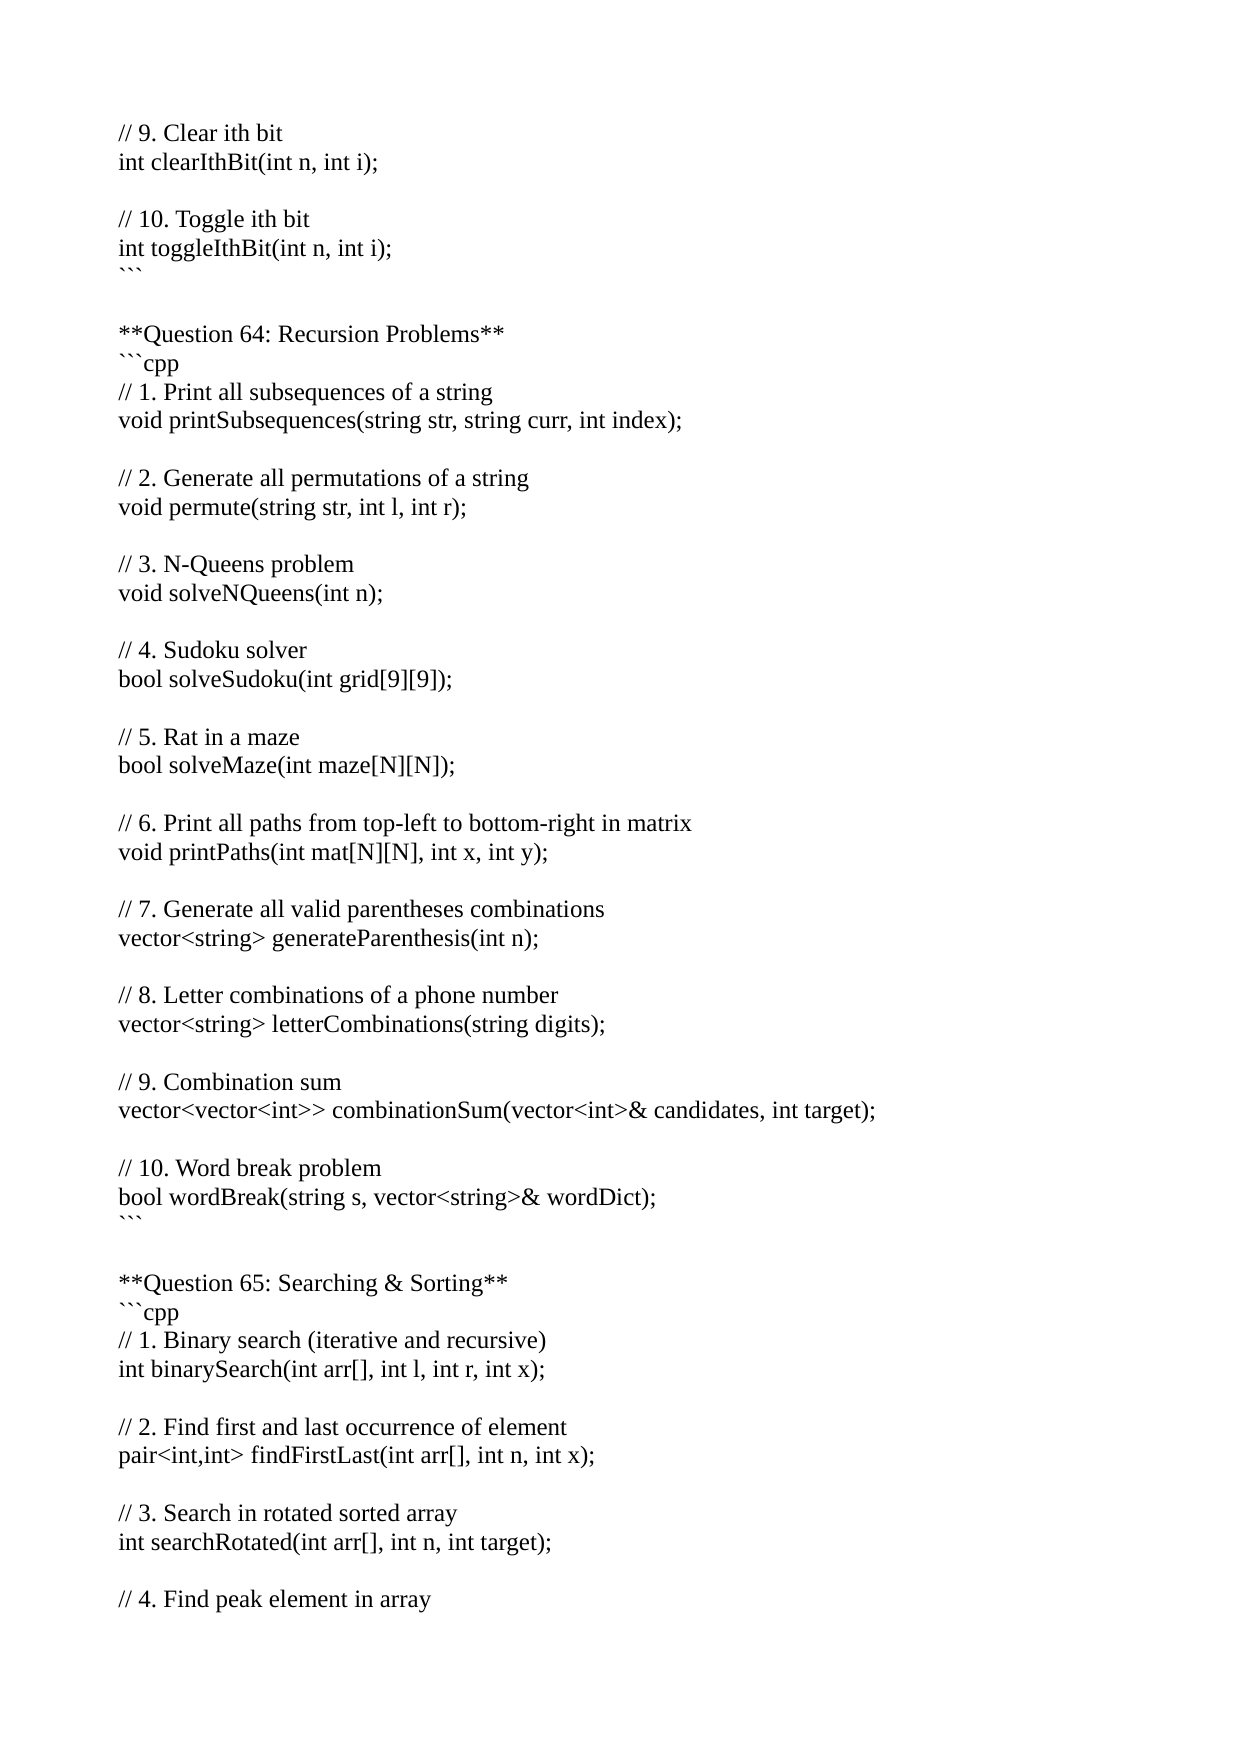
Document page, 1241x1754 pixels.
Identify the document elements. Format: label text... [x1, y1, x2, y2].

text // 10. Word break problem [118, 1153, 1122, 1182]
text void solveNQueens(int n); [118, 578, 1122, 607]
text // 9. Clear ith bit [118, 118, 1122, 147]
text // 10. Toggle ith bit [118, 204, 1122, 233]
text // 6. Print all paths from top-left to bottom-right in matrix [118, 808, 1122, 837]
text // 9. Combination sum [118, 1067, 1122, 1096]
text // 7. Generate all valid parentheses combinations [118, 894, 1122, 923]
text bool solveSudoku(int grid[9][9]); [118, 664, 1122, 693]
text int clearIthBit(int n, int i); [118, 147, 1122, 176]
text ``` [118, 1211, 1122, 1239]
text int toggleIthBit(int n, int i); [118, 233, 1122, 262]
text vector<string> letterCombinations(string digits); [118, 1009, 1122, 1038]
text pair<int,int> findFirstLast(int arr[], int n, int x); [118, 1441, 1122, 1469]
text void printPaths(int mat[N][N], int x, int y); [118, 837, 1122, 866]
text **Question 65: Searching & Sorting** [118, 1268, 1122, 1297]
text **Question 64: Recursion Problems** [118, 319, 1122, 348]
text // 8. Letter combinations of a phone number [118, 981, 1122, 1009]
text // 1. Print all subsequences of a string [118, 377, 1122, 406]
text // 4. Sudoku solver [118, 636, 1122, 664]
text // 4. Find peak element in array [118, 1584, 1122, 1613]
text void printSubsequences(string str, string curr, int index); [118, 406, 1122, 434]
text ```cpp [118, 348, 1122, 377]
text bool wordBreak(string s, vector<string>& wordDict); [118, 1182, 1122, 1211]
text int searchRotated(int arr[], int n, int target); [118, 1527, 1122, 1556]
text vector<vector<int>> combinationSum(vector<int>& candidates, int target); [118, 1096, 1122, 1124]
text vector<string> generateParenthesis(int n); [118, 923, 1122, 952]
text // 2. Find first and last occurrence of element [118, 1412, 1122, 1441]
text bool solveMaze(int maze[N][N]); [118, 751, 1122, 779]
text ```cpp [118, 1297, 1122, 1326]
text // 5. Rat in a maze [118, 722, 1122, 751]
text // 3. N-Queens problem [118, 549, 1122, 578]
text // 2. Generate all permutations of a string [118, 463, 1122, 492]
text void permute(string str, int l, int r); [118, 492, 1122, 521]
text int binarySearch(int arr[], int l, int r, int x); [118, 1354, 1122, 1383]
text // 3. Search in rotated sorted array [118, 1498, 1122, 1527]
text // 1. Binary search (iterative and recursive) [118, 1326, 1122, 1354]
text ``` [118, 262, 1122, 291]
